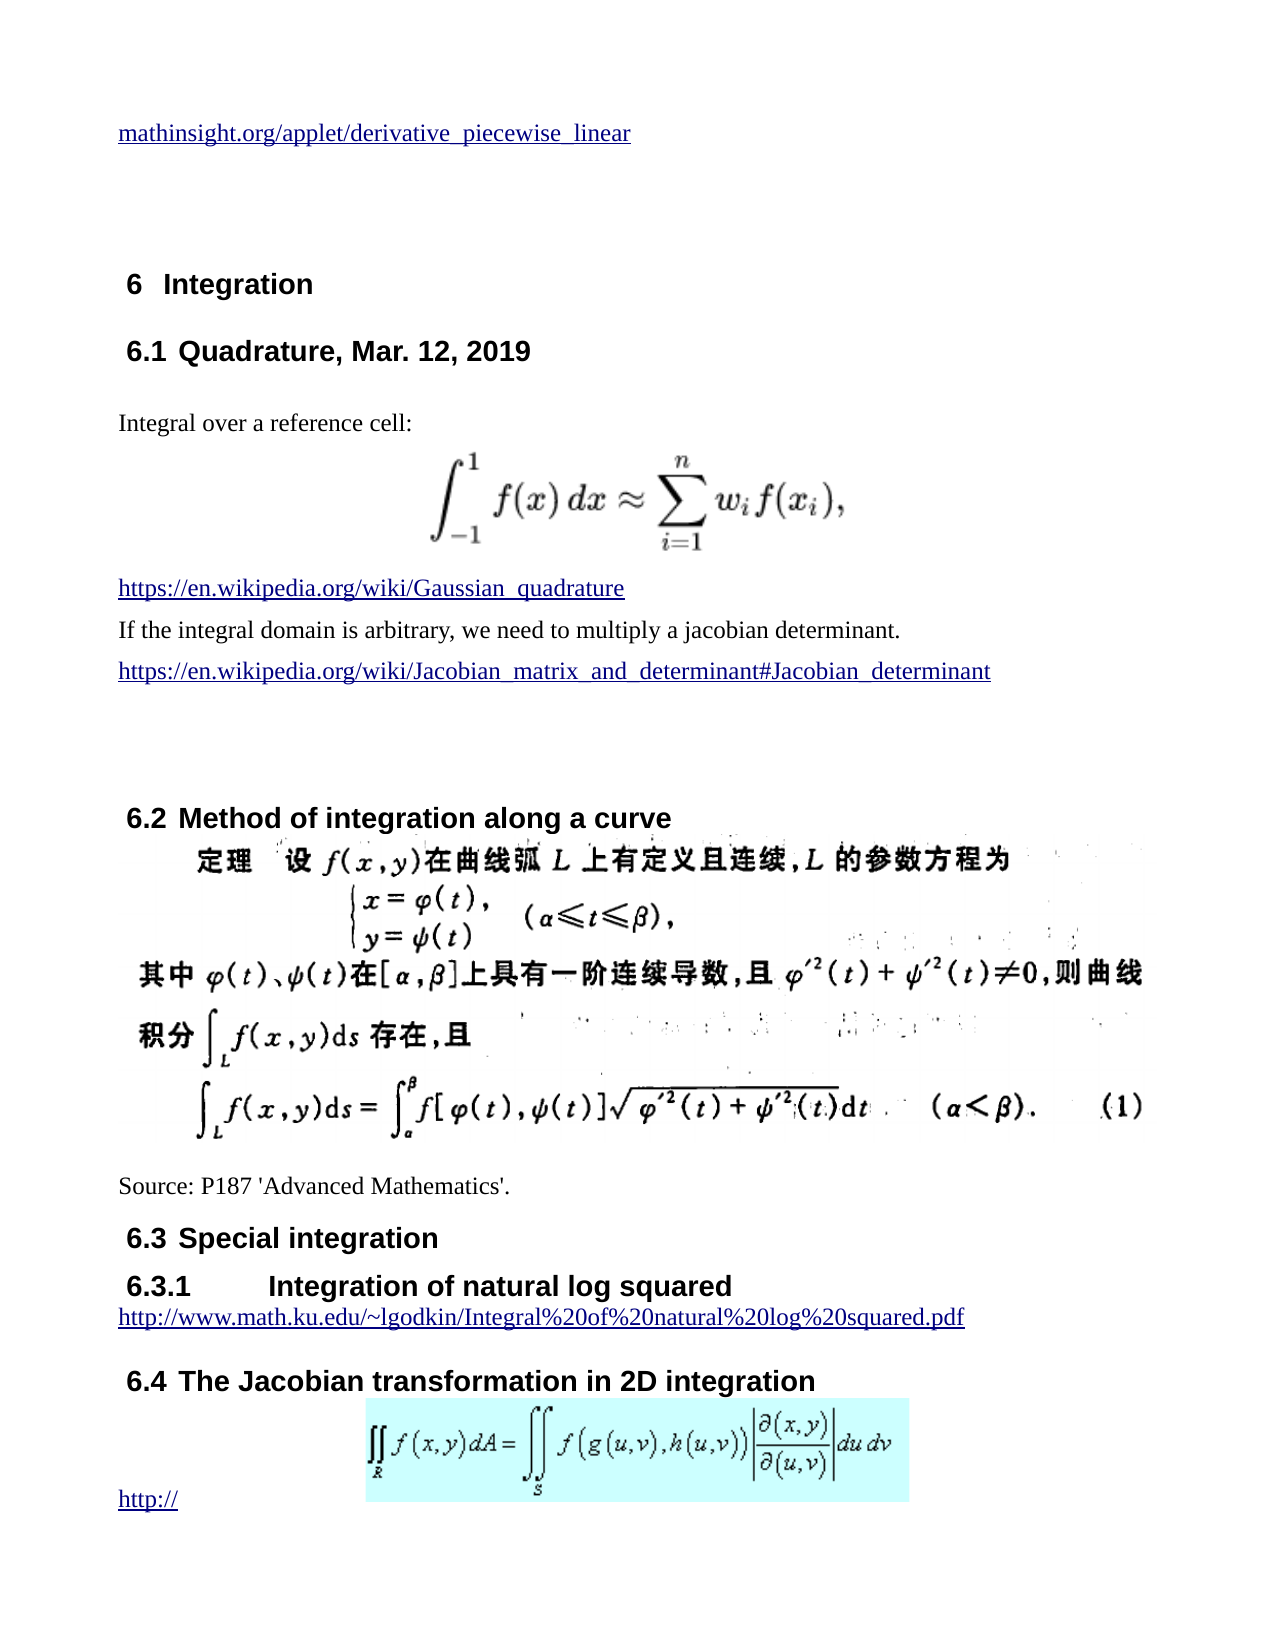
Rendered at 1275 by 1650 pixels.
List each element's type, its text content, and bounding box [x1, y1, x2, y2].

subtitle Integration of natural log squared [118, 1269, 1157, 1302]
text If the integral domain is arbitrary, we need to multiply a jacobian determinant. [118, 615, 1157, 643]
text mathinsight.org/applet/derivative_piecewise_linear [118, 118, 1157, 147]
text http:// [118, 1484, 1157, 1513]
subtitle Quadrature, Mar. 12, 2019 [118, 334, 1157, 367]
text https://en.wikipedia.org/wiki/Jacobian_matrix_and_determinant#Jacobian_determinant [118, 656, 1157, 685]
text Source: P187 'Advanced Mathematics'. [118, 1171, 1157, 1200]
subtitle The Jacobian transformation in 2D integration [118, 1364, 1157, 1398]
subtitle Integration [118, 267, 1157, 300]
text Integral over a reference cell: [118, 408, 1157, 437]
subtitle Special integration [118, 1221, 1157, 1254]
text https://en.wikipedia.org/wiki/Gaussian_quadrature [118, 573, 1157, 602]
subtitle Method of integration along a curve [118, 801, 1157, 834]
text http://www.math.ku.edu/~lgodkin/Integral%20of%20natural%20log%20squared.pdf [118, 1302, 1157, 1331]
